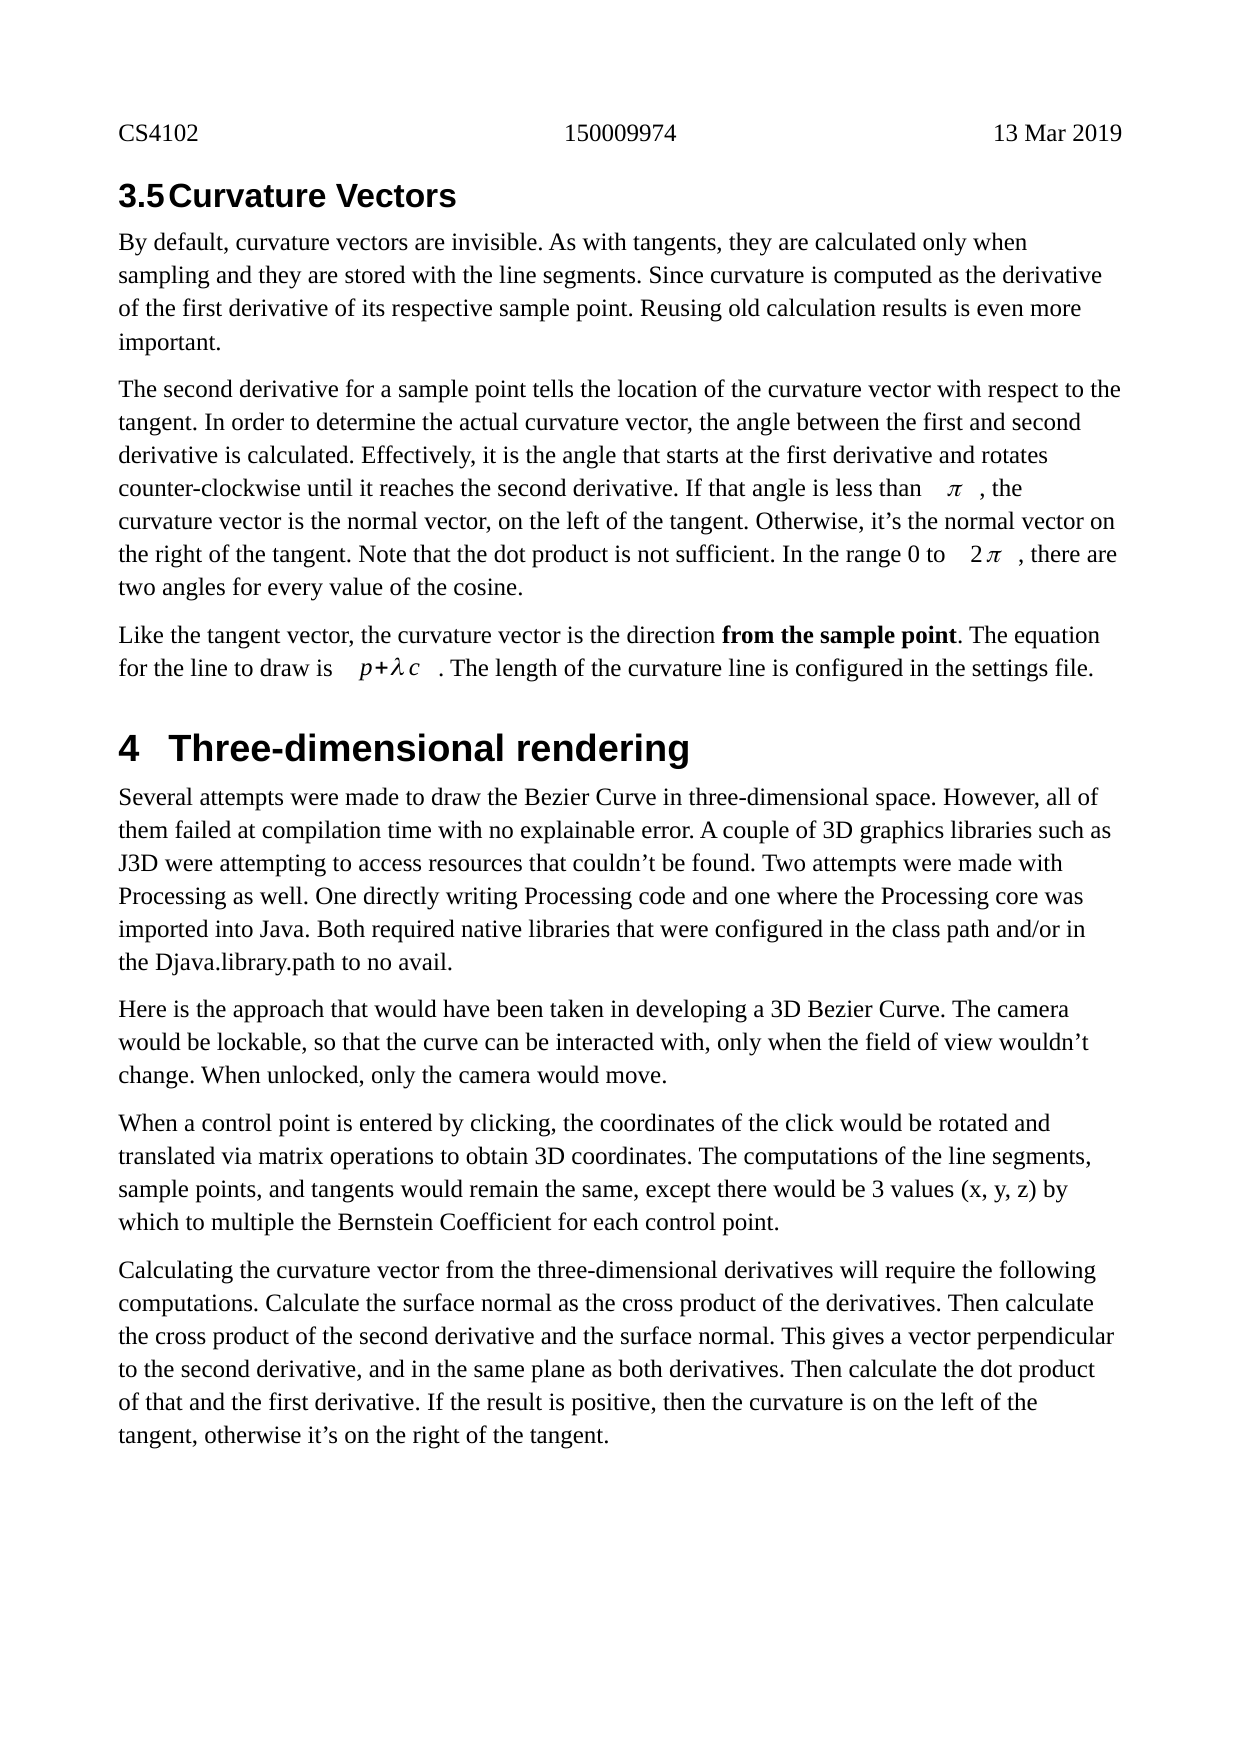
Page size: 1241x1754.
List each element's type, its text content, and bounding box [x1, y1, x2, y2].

text When a control point is entered by clicking, the coordinates of the click would be rotated and translated via matrix operations to obtain 3D coordinates. The computations of the line segments, sample points, and tangents would remain the same, except there would be 3 values (x, y, z) by which to multiple the Bernstein Coefficient for each control point. [118, 1108, 1122, 1236]
text Several attempts were made to draw the Bezier Curve in three-dimensional space. However, all of them failed at compilation time with no explainable error. A couple of 3D graphics libraries such as J3D were attempting to access resources that couldn’t be found. Two attempts were made with Processing as well. One directly writing Processing code and one where the Processing core was imported into Java. Both required native libraries that were configured in the class path and/or in the Djava.library.path to no avail. [118, 782, 1122, 976]
text The second derivative for a sample point tells the location of the curvature vector with respect to the tangent. In order to determine the actual curvature vector, the angle between the first and second derivative is calculated. Effectively, it is the angle that starts at the first derivative and rotates counter-clockwise until it reaches the second derivative. If that angle is less than , the curvature vector is the normal vector, on the left of the tangent. Otherwise, it’s the normal vector on the right of the tangent. Note that the dot product is not sufficient. In the range 0 to , there are two angles for every value of the cosine. [118, 374, 1122, 601]
text Like the tangent vector, the curvature vector is the direction from the sample point. The equation for the line to draw is . The length of the curvature line is configured in the settings file. [118, 620, 1122, 682]
text Calculating the curvature vector from the three-dimensional derivatives will require the following computations. Calculate the surface normal as the cross product of the derivatives. Then calculate the cross product of the second derivative and the surface normal. This gives a vector perpendicular to the second derivative, and in the same plane as both derivatives. Then calculate the dot product of that and the first derivative. If the result is positive, then the curvature is on the left of the tangent, otherwise it’s on the right of the tangent. [118, 1255, 1122, 1448]
subtitle Three-dimensional rendering [118, 726, 1122, 769]
text Here is the approach that would have been taken in developing a 3D Bezier Curve. The camera would be lockable, so that the curve can be interacted with, only when the field of view wouldn’t change. When unlocked, only the camera would move. [118, 994, 1122, 1089]
text By default, curvature vectors are invisible. As with tangents, they are calculated only when sampling and they are stored with the line segments. Since curvature is computed as the derivative of the first derivative of its respective sample point. Reusing old calculation results is even more important. [118, 227, 1122, 355]
subtitle Curvature Vectors [118, 176, 1122, 215]
